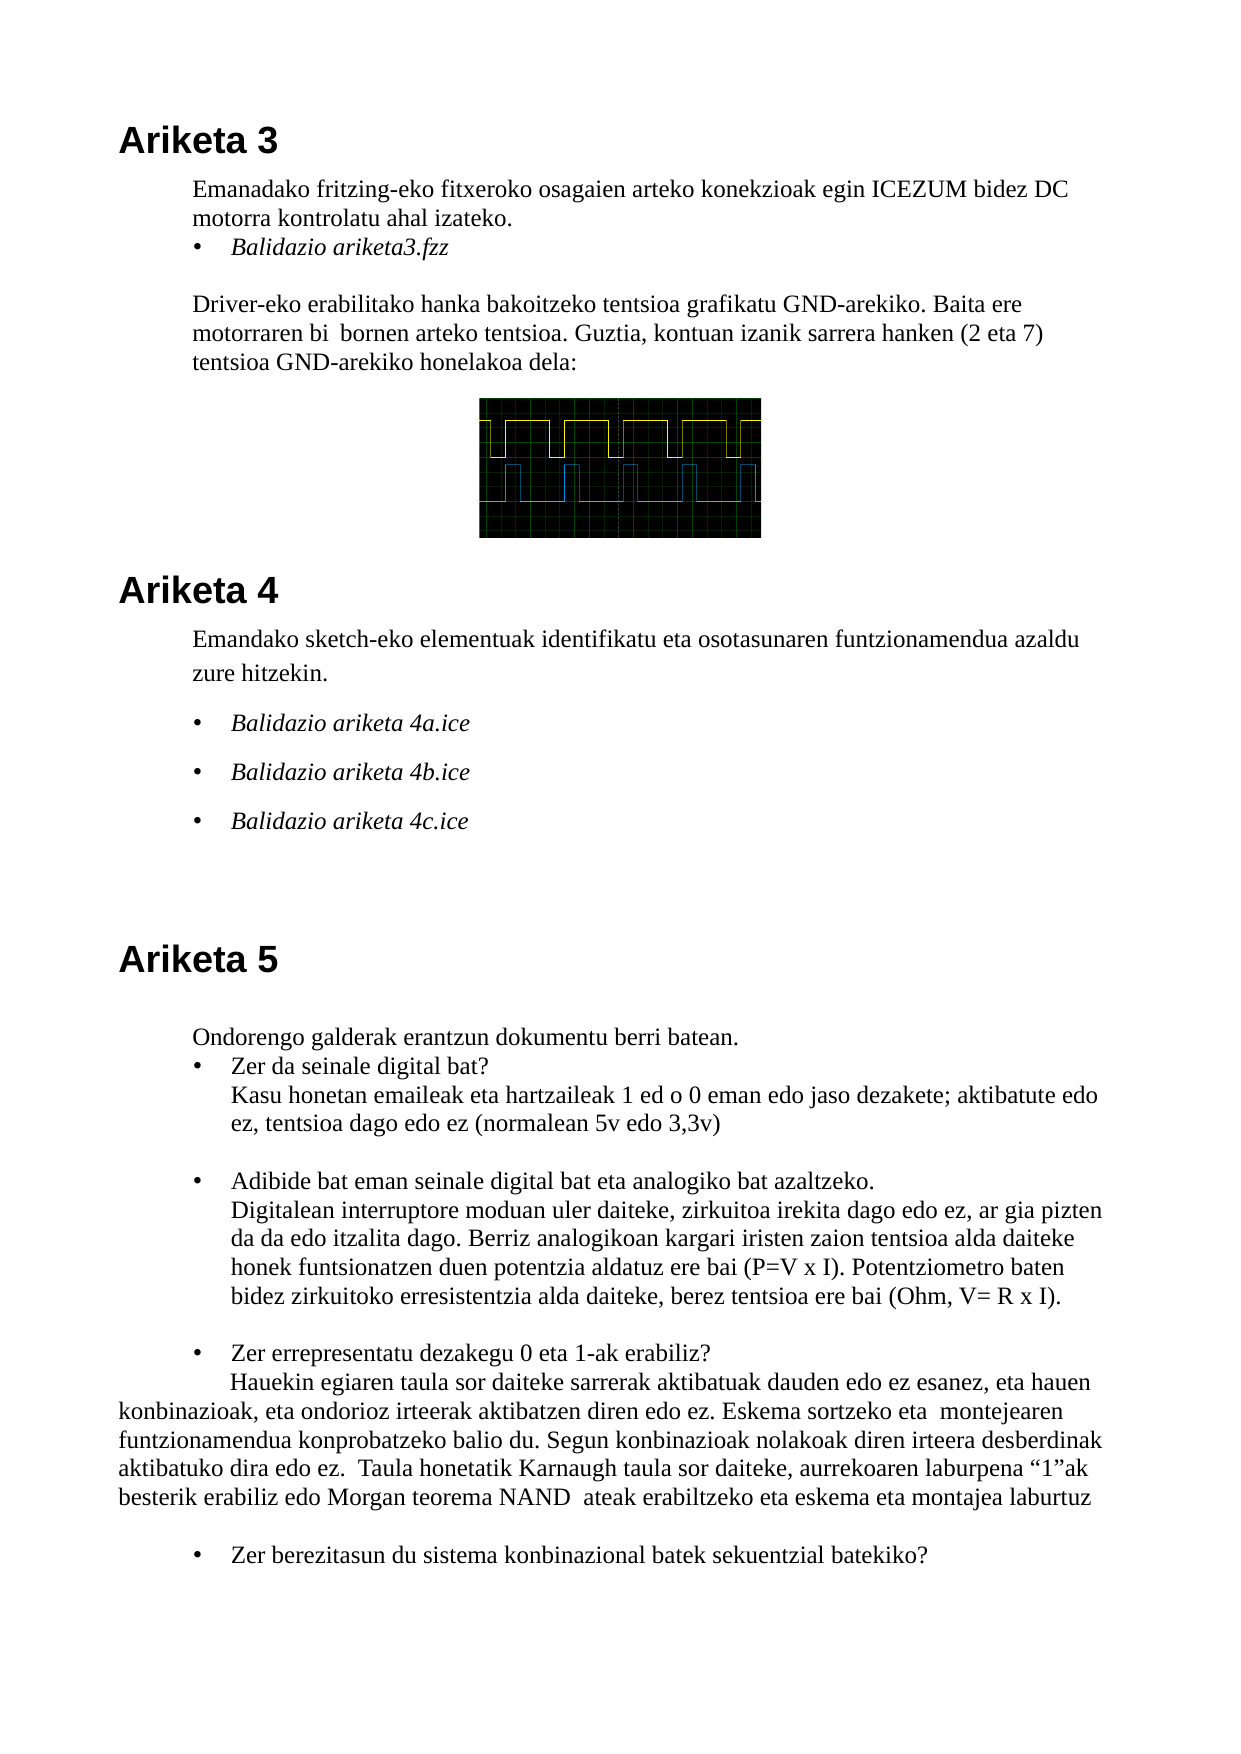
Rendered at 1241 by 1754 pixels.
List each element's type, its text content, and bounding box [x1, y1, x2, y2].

text Driver-eko erabilitako hanka bakoitzeko tentsioa grafikatu GND-arekiko. Baita ere motorraren bi bornen arteko tentsioa. Guztia, kontuan izanik sarrera hanken (2 eta 7) tentsioa GND-arekiko honelakoa dela: [118, 289, 1122, 376]
list Balidazio ariketa 4a.ice [193, 708, 1122, 736]
list Zer berezitasun du sistema konbinazional batek sekuentzial batekiko? [193, 1540, 1122, 1568]
subtitle Ariketa 4 [118, 568, 1122, 612]
list Balidazio ariketa 4b.ice [193, 757, 1122, 785]
text Hauekin egiaren taula sor daiteke sarrerak aktibatuak dauden edo ez esanez, eta hauen konbinazioak, eta ondorioz irteerak aktibatzen diren edo ez. Eskema sortzeko eta montejearen funtzionamendua konprobatzeko balio du. Segun konbinazioak nolakoak diren irteera desberdinak aktibatuko dira edo ez. Taula honetatik Karnaugh taula sor daiteke, aurrekoaren laburpena “1”ak besterik erabiliz edo Morgan teorema NAND ateak erabiltzeko eta eskema eta montajea laburtuz [118, 1367, 1122, 1511]
list Zer da seinale digital bat? [193, 1051, 1122, 1080]
list Kasu honetan emaileak eta hartzaileak 1 ed o 0 eman edo jaso dezakete; aktibatute edo ez, tentsioa dago edo ez (normalean 5v edo 3,3v) [193, 1080, 1122, 1137]
picture [479, 398, 554, 538]
text Emandako sketch-eko elementuak identifikatu eta osotasunaren funtzionamendua azaldu zure hitzekin. [118, 624, 1122, 687]
list Adibide bat eman seinale digital bat eta analogiko bat azaltzeko. [193, 1166, 1122, 1195]
list Zer errepresentatu dezakegu 0 eta 1-ak erabiliz? [193, 1338, 1122, 1367]
text Ondorengo galderak erantzun dokumentu berri batean. [118, 1022, 1122, 1051]
subtitle Ariketa 5 [118, 937, 1122, 981]
list Digitalean interruptore moduan uler daiteke, zirkuitoa irekita dago edo ez, ar gia pizten da da edo itzalita dago. Berriz analogikoan kargari iristen zaion tentsioa alda daiteke honek funtsionatzen duen potentzia aldatuz ere bai (P=V x I). Potentziometro baten bidez zirkuitoko erresistentzia alda daiteke, berez tentsioa ere bai (Ohm, V= R x I). [193, 1195, 1122, 1310]
subtitle Ariketa 3 [118, 118, 1122, 162]
list Balidazio ariketa3.fzz [193, 232, 1122, 261]
list Balidazio ariketa 4c.ice [193, 806, 1122, 834]
text Emanadako fritzing-eko fitxeroko osagaien arteko konekzioak egin ICEZUM bidez DC motorra kontrolatu ahal izateko. [118, 174, 1122, 232]
